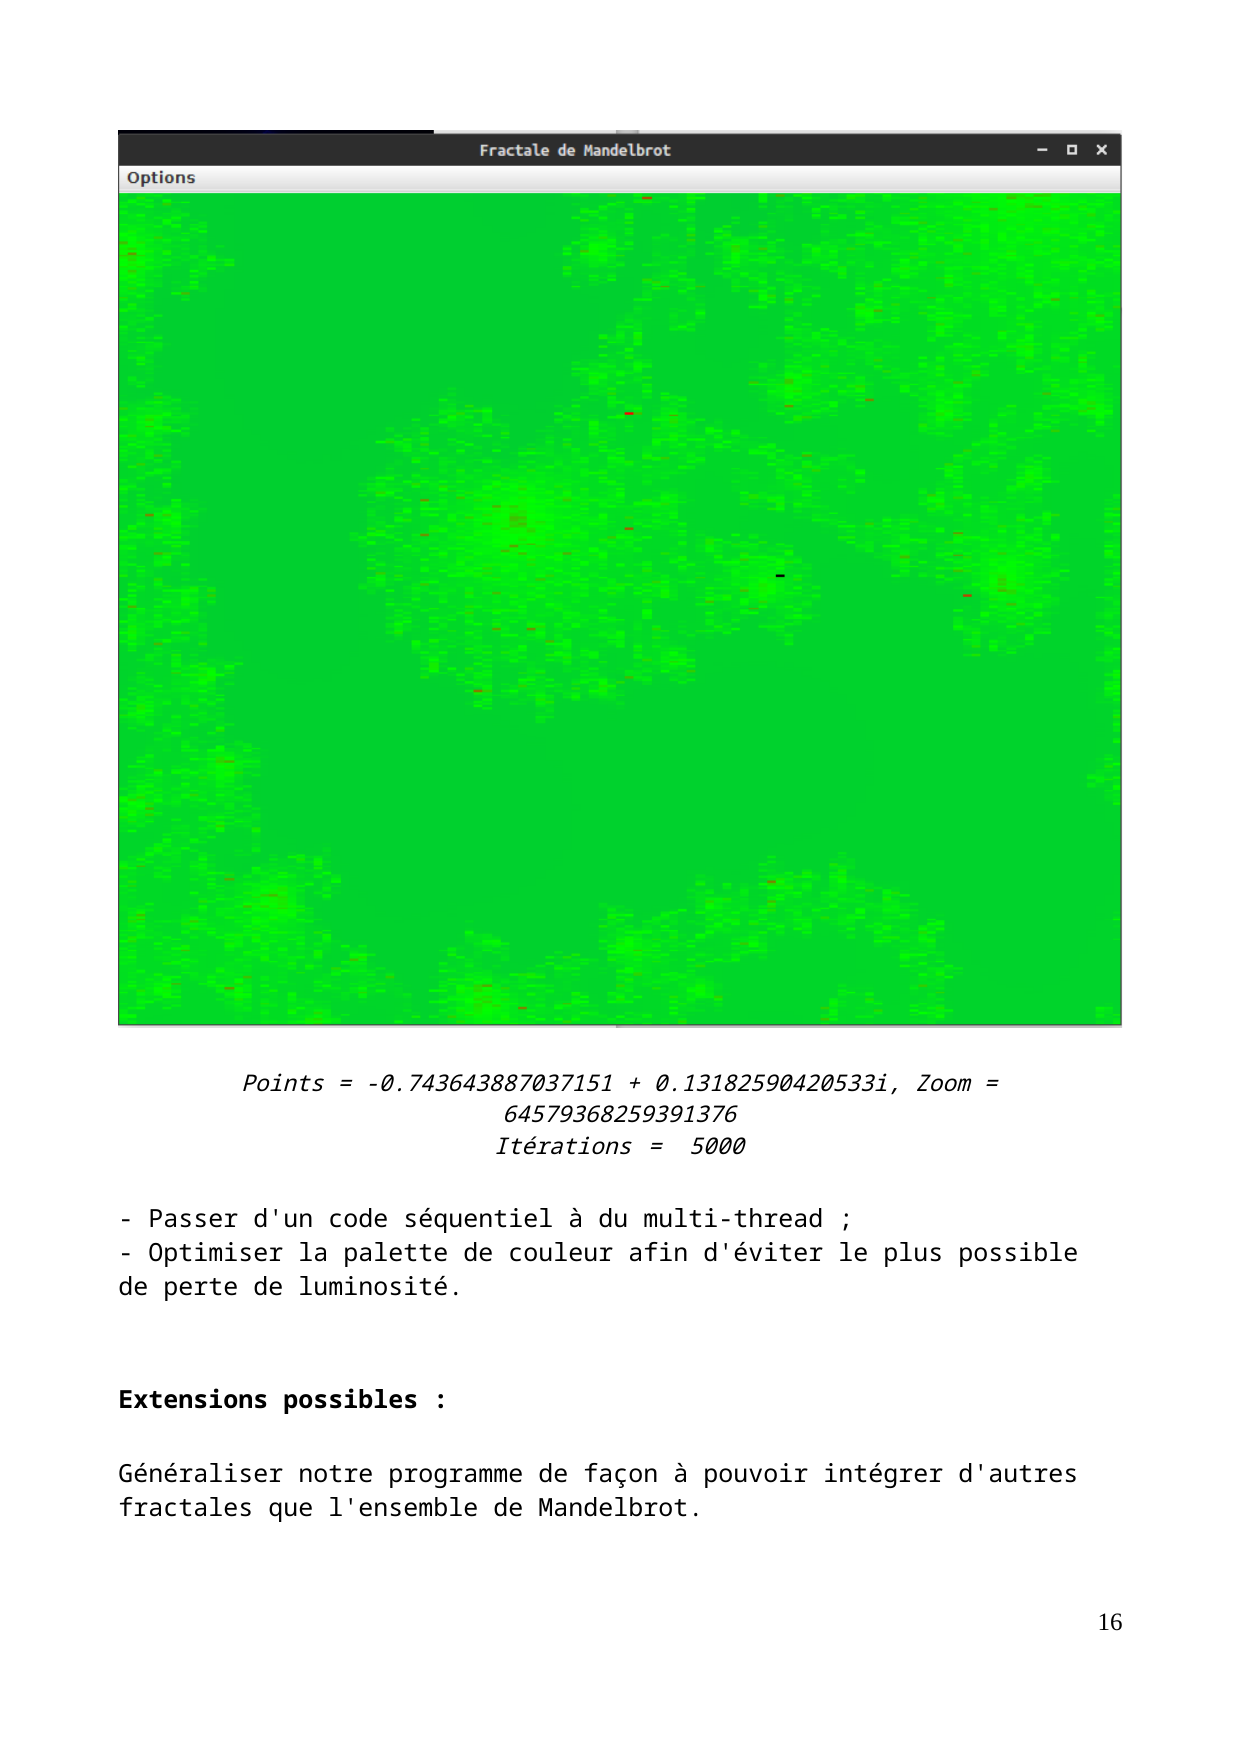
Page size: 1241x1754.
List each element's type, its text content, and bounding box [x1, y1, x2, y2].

text Extensions possibles : [118, 1382, 1122, 1416]
text Généraliser notre programme de façon à pouvoir intégrer d'autres fractales que l'ensemble de Mandelbrot. [118, 1456, 1122, 1524]
text - Optimiser la palette de couleur afin d'éviter le plus possible de perte de luminosité. [118, 1235, 1122, 1303]
text Itérations = 5000 [118, 1130, 1122, 1161]
picture [118, 130, 1123, 1028]
text Points = -0.743643887037151 + 0.13182590420533i, Zoom = 64579368259391376 [118, 1067, 1122, 1130]
text - Passer d'un code séquentiel à du multi-thread ; [118, 1201, 1122, 1235]
